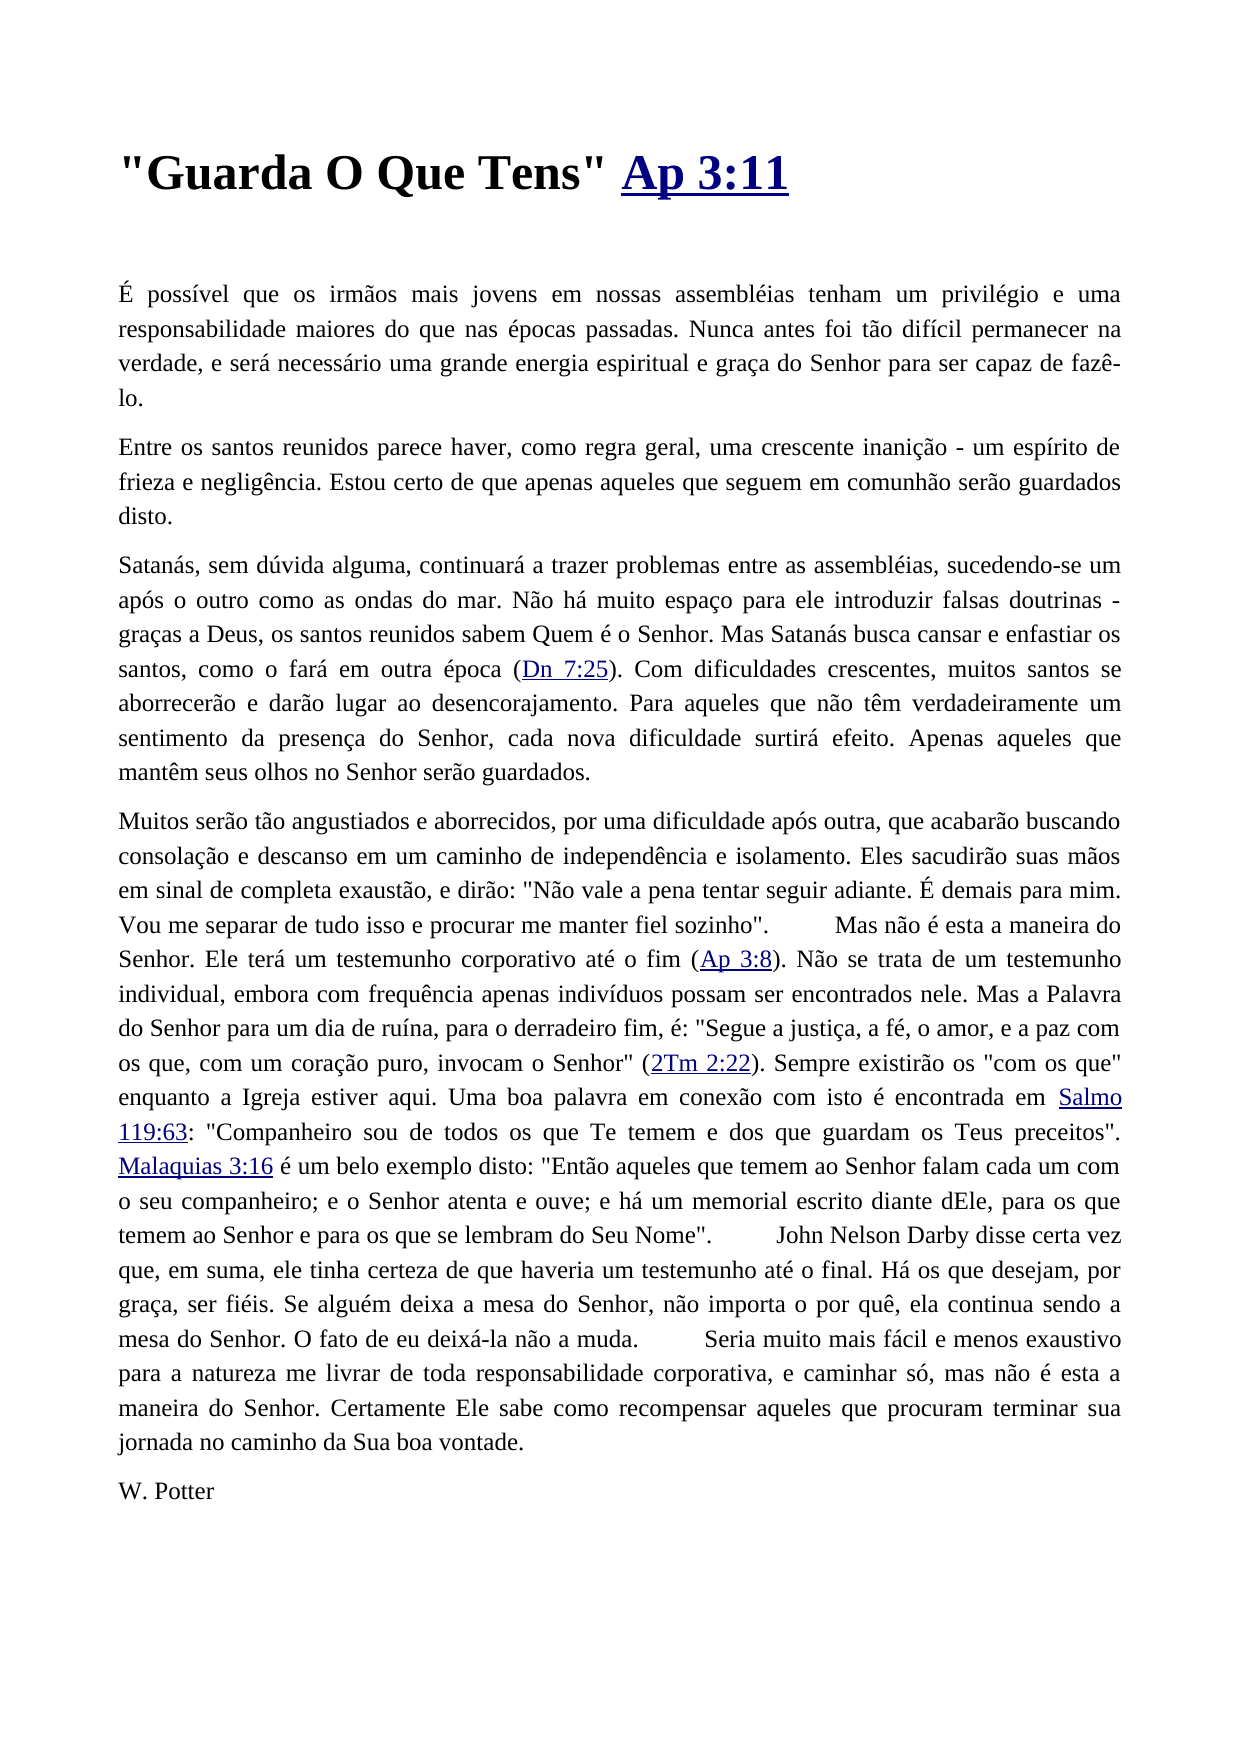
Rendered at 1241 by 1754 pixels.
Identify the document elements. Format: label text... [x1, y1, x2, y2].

text Muitos serão tão angustiados e aborrecidos, por uma dificuldade após outra, que acabarão buscando consolação e descanso em um caminho de independência e isolamento. Eles sacudirão suas mãos em sinal de completa exaustão, e dirão: "Não vale a pena tentar seguir adiante. É demais para mim. Vou me separar de tudo isso e procurar me manter fiel sozinho". Mas não é esta a maneira do Senhor. Ele terá um testemunho corporativo até o fim (Ap 3:8). Não se trata de um testemunho individual, embora com frequência apenas indivíduos possam ser encontrados nele. Mas a Palavra do Senhor para um dia de ruína, para o derradeiro fim, é: "Segue a justiça, a fé, o amor, e a paz com os que, com um coração puro, invocam o Senhor" (2Tm 2:22). Sempre existirão os "com os que" enquanto a Igreja estiver aqui. Uma boa palavra em conexão com isto é encontrada em Salmo 119:63: "Companheiro sou de todos os que Te temem e dos que guardam os Teus preceitos". Malaquias 3:16 é um belo exemplo disto: "Então aqueles que temem ao Senhor falam cada um com o seu companheiro; e o Senhor atenta e ouve; e há um memorial escrito diante dEle, para os que temem ao Senhor e para os que se lembram do Seu Nome". John Nelson Darby disse certa vez que, em suma, ele tinha certeza de que haveria um testemunho até o final. Há os que desejam, por graça, ser fiéis. Se alguém deixa a mesa do Senhor, não importa o por quê, ela continua sendo a mesa do Senhor. O fato de eu deixá-la não a muda. Seria muito mais fácil e menos exaustivo para a natureza me livrar de toda responsabilidade corporativa, e caminhar só, mas não é esta a maneira do Senhor. Certamente Ele sabe como recompensar aqueles que procuram terminar sua jornada no caminho da Sua boa vontade. [118, 806, 1122, 1456]
text Satanás, sem dúvida alguma, continuará a trazer problemas entre as assembléias, sucedendo-se um após o outro como as ondas do mar. Não há muito espaço para ele introduzir falsas doutrinas - graças a Deus, os santos reunidos sabem Quem é o Senhor. Mas Satanás busca cansar e enfastiar os santos, como o fará em outra época (Dn 7:25). Com dificuldades crescentes, muitos santos se aborrecerão e darão lugar ao desencorajamento. Para aqueles que não têm verdadeiramente um sentimento da presença do Senhor, cada nova dificuldade surtirá efeito. Apenas aqueles que mantêm seus olhos no Senhor serão guardados. [118, 550, 1122, 786]
text É possível que os irmãos mais jovens em nossas assembléias tenham um privilégio e uma responsabilidade maiores do que nas épocas passadas. Nunca antes foi tão difícil permanecer na verdade, e será necessário uma grande energia espiritual e graça do Senhor para ser capaz de fazê-lo. [118, 279, 1122, 412]
text W. Potter [118, 1476, 1122, 1505]
text Entre os santos reunidos parece haver, como regra geral, uma crescente inanição - um espírito de frieza e negligência. Estou certo de que apenas aqueles que seguem em comunhão serão guardados disto. [118, 432, 1122, 530]
subtitle "Guarda O Que Tens" Ap 3:11 [118, 143, 1122, 201]
